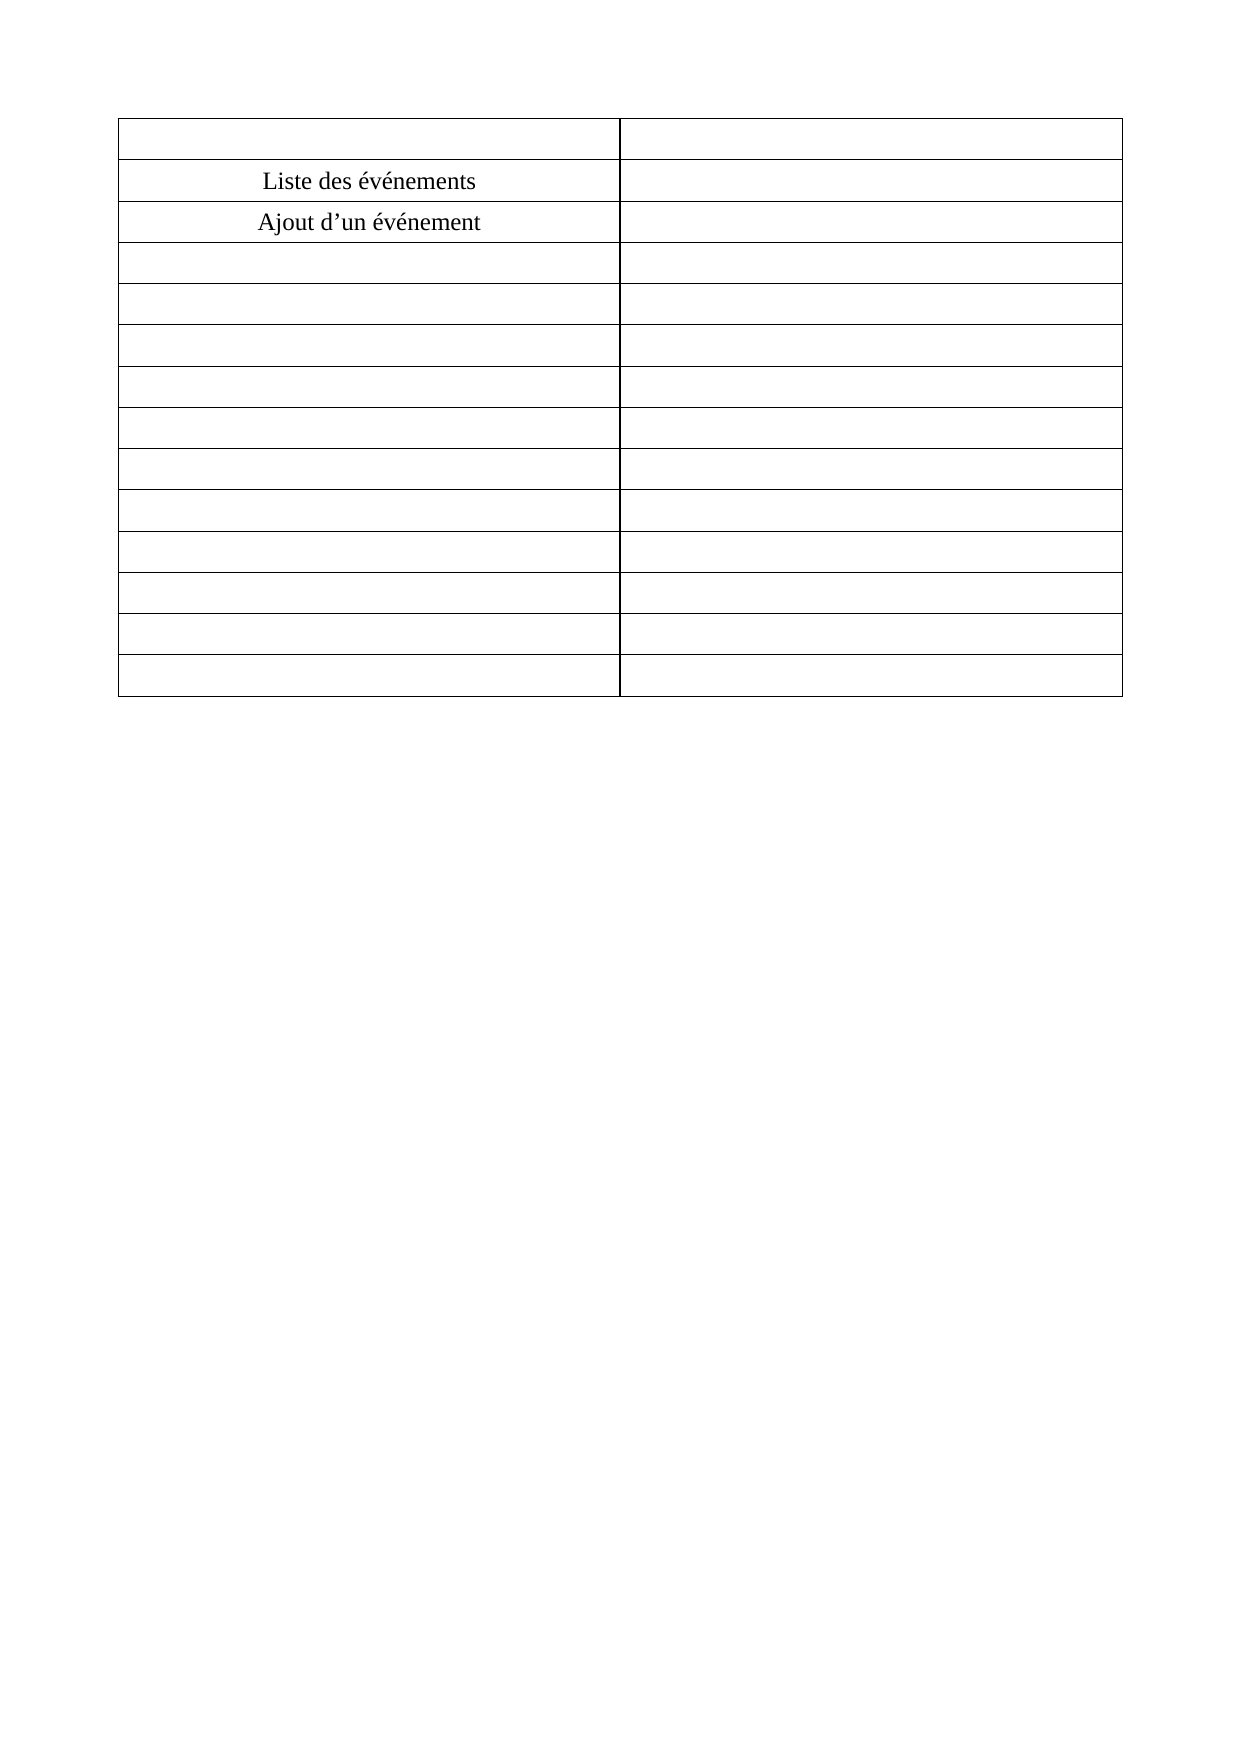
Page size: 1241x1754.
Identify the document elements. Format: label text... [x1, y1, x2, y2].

table_cell [621, 202, 1122, 242]
table_cell [119, 325, 619, 366]
table_cell Liste des événements [119, 160, 619, 201]
table_cell [119, 655, 619, 696]
table_cell [621, 243, 1122, 283]
table_cell [621, 573, 1122, 613]
table_cell [119, 243, 619, 283]
table_cell [621, 160, 1122, 201]
table_cell [621, 367, 1122, 407]
table_cell [621, 449, 1122, 489]
table_cell [119, 119, 619, 159]
table_cell [621, 284, 1122, 324]
table_cell Ajout d’un événement [119, 202, 619, 242]
table_cell [621, 614, 1122, 654]
table_cell [119, 408, 619, 448]
table_cell [119, 449, 619, 489]
table_cell [119, 532, 619, 572]
table_cell [119, 490, 619, 531]
table_cell [119, 284, 619, 324]
table_cell [621, 325, 1122, 366]
table_cell [119, 614, 619, 654]
table_cell [621, 119, 1122, 159]
table_cell [621, 655, 1122, 696]
table_cell [621, 408, 1122, 448]
table_cell [621, 490, 1122, 531]
table_cell [119, 573, 619, 613]
table_cell [119, 367, 619, 407]
table_cell [621, 532, 1122, 572]
